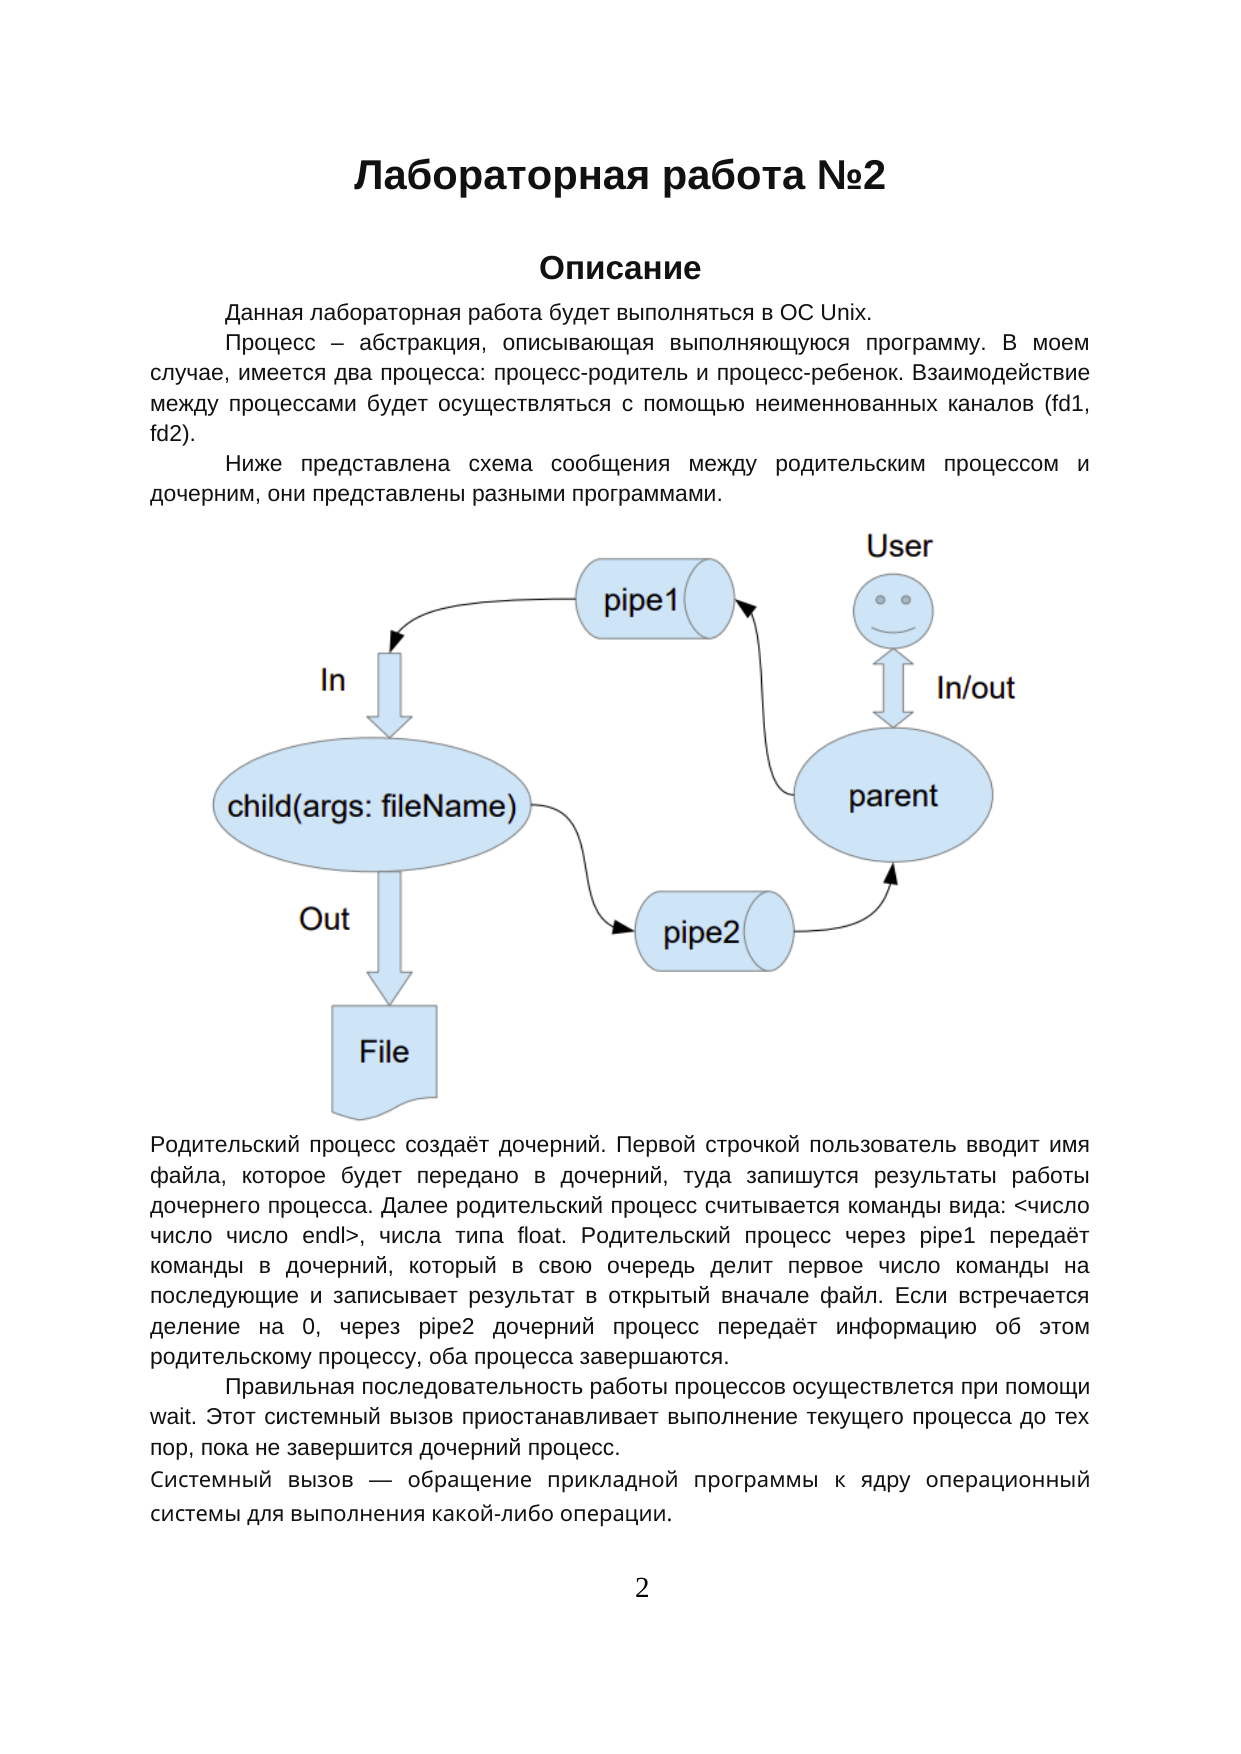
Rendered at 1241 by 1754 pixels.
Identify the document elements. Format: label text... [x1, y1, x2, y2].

text Процесс – абстракция, описывающая выполняющуюся программу. В моем случае, имеется два процесса: процесс-родитель и процесс-ребенок. Взаимодействие между процессами будет осуществляться с помощью неименнованных каналов (fd1, fd2). [150, 329, 1091, 446]
subtitle Лабораторная работа №2 [150, 150, 1091, 198]
text Данная лабораторная работа будет выполняться в ОС Unix. [150, 299, 1091, 325]
picture [497, 514, 1048, 1132]
subtitle Описание [150, 248, 1091, 286]
text Ниже представлена схема сообщения между родительским процессом и дочерним, они представлены разными программами. [150, 450, 1091, 506]
text Системный вызов — обращение прикладной программы к ядру операционный системы для выполнения какой-либо операции. [150, 1464, 1091, 1528]
text Правильная последовательность работы процессов осуществлется при помощи wait. Этот системный вызов приостанавливает выполнение текущего процесса до тех пор, пока не завершится дочерний процесс. [150, 1373, 1091, 1460]
text Родительский процесс создаёт дочерний. Первой строчкой пользователь вводит имя файла, которое будет передано в дочерний, туда запишутся результаты работы дочернего процесса. Далее родительский процесс считывается команды вида: <число число число endl>, числа типа float. Родительский процесс через pipe1 передаёт команды в дочерний, который в свою очередь делит первое число команды на последующие и записывает результат в открытый вначале файл. Если встречается деление на 0, через pipe2 дочерний процесс передаёт информацию об этом родительскому процессу, оба процесса завершаются. [150, 510, 1091, 1369]
